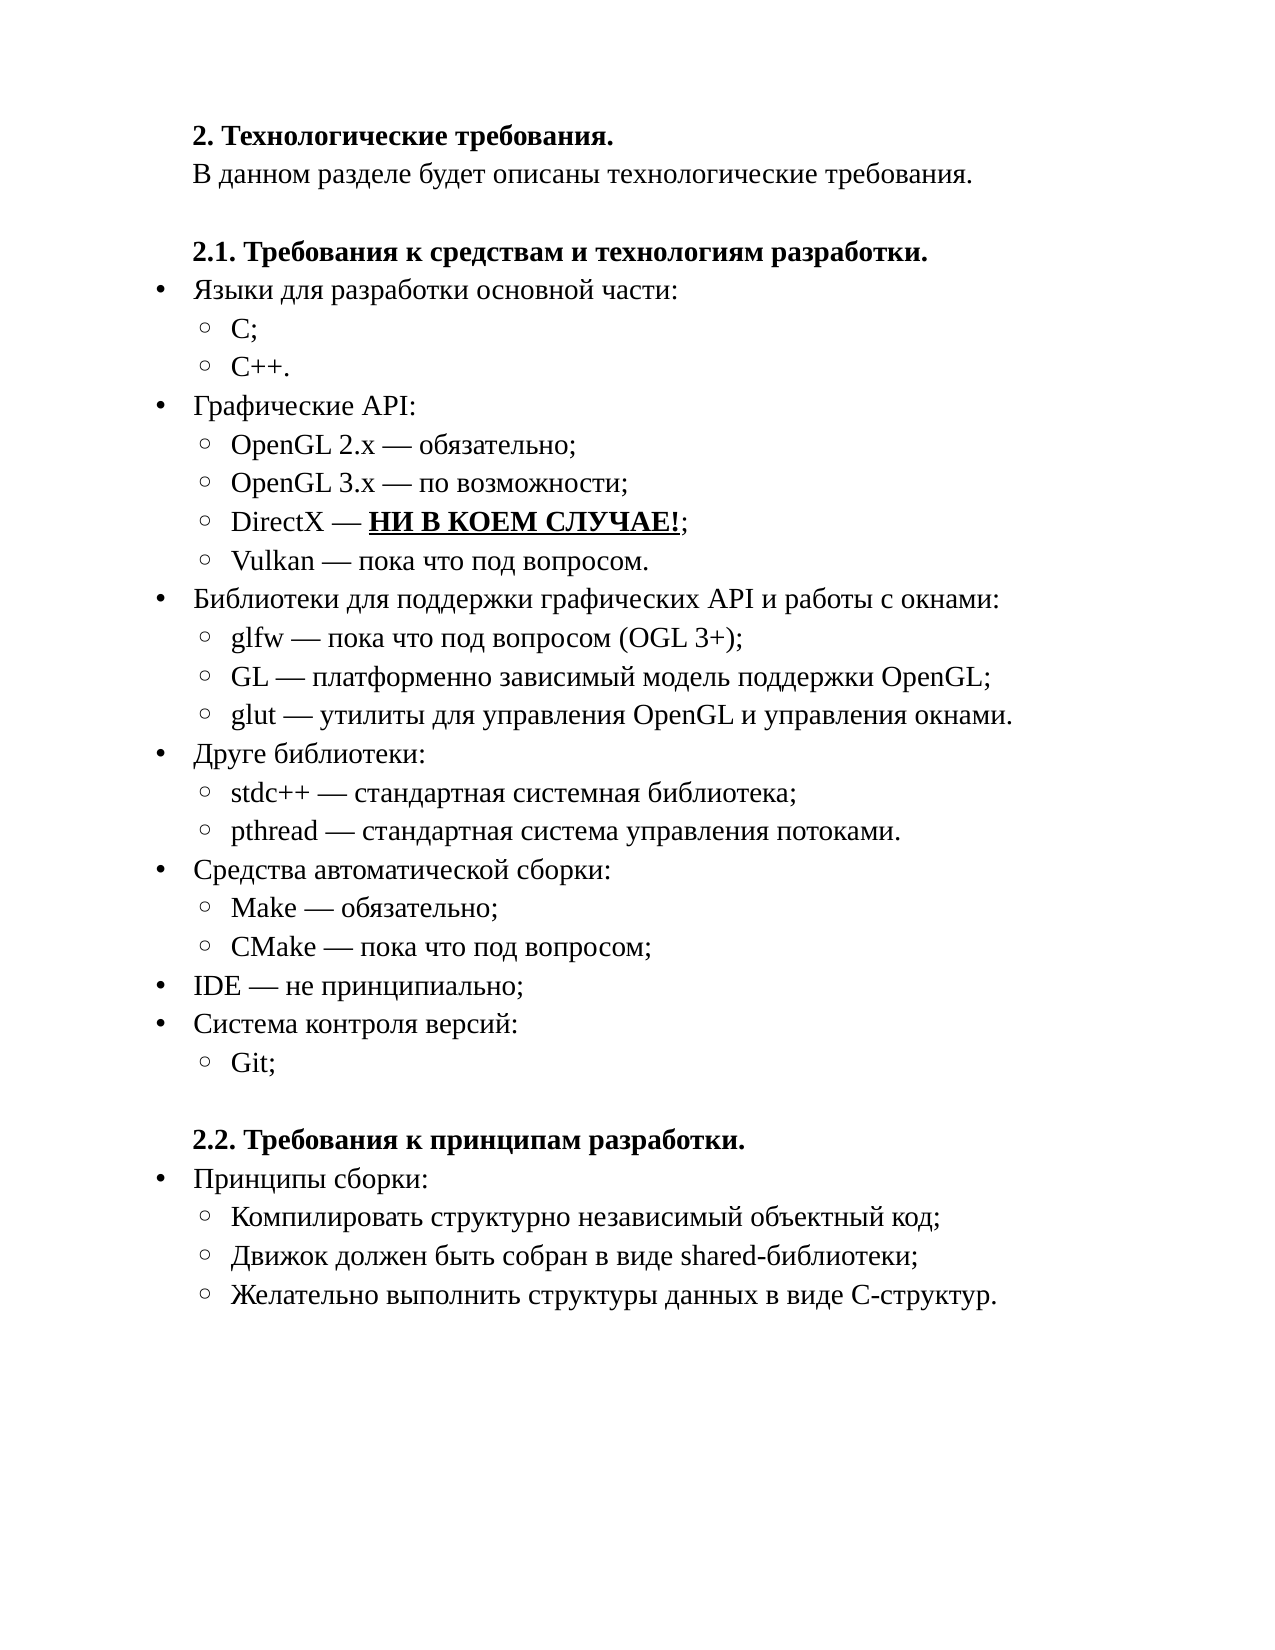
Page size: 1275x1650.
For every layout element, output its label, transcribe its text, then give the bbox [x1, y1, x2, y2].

list GL — платформенно зависимый модель поддержки OpenGL; [193, 659, 1157, 692]
list stdc++ — стандартная системная библиотека; [193, 775, 1157, 808]
list Друге библиотеки: [156, 736, 1157, 770]
list Vulkan — пока что под вопросом. [193, 543, 1157, 576]
text 2. Технологические требования. [118, 118, 1157, 152]
list Желательно выполнить структуры данных в виде С-структур. [193, 1277, 1157, 1311]
list Make — обязательно; [193, 891, 1157, 924]
list Система контроля версий: [156, 1007, 1157, 1040]
list OpenGL 3.x — по возможности; [193, 466, 1157, 499]
list OpenGL 2.x — обязательно; [193, 427, 1157, 461]
list С; [193, 311, 1157, 344]
list IDE — не принципиально; [156, 968, 1157, 1002]
list С++. [193, 349, 1157, 383]
list Средства автоматической сборки: [156, 852, 1157, 886]
list Графические API: [156, 388, 1157, 422]
text 2.2. Требования к принципам разработки. [118, 1122, 1157, 1156]
list Движок должен быть собран в виде shared-библиотеки; [193, 1238, 1157, 1272]
list pthread — стандартная система управления потоками. [193, 813, 1157, 847]
list glfw — пока что под вопросом (OGL 3+); [193, 620, 1157, 654]
list Принципы сборки: [156, 1161, 1157, 1194]
text 2.1. Требования к средствам и технологиям разработки. [118, 234, 1157, 267]
list glut — утилиты для управления OpenGL и управления окнами. [193, 697, 1157, 731]
list DirectX — НИ В КОЕМ СЛУЧАЕ!; [193, 504, 1157, 538]
list Компилировать структурно независимый объектный код; [193, 1199, 1157, 1233]
list Git; [193, 1045, 1157, 1079]
list Языки для разработки основной части: [156, 272, 1157, 306]
list Библиотеки для поддержки графических API и работы с окнами: [156, 581, 1157, 615]
list CMake — пока что под вопросом; [193, 929, 1157, 963]
text В данном разделе будет описаны технологические требования. [118, 157, 1157, 190]
